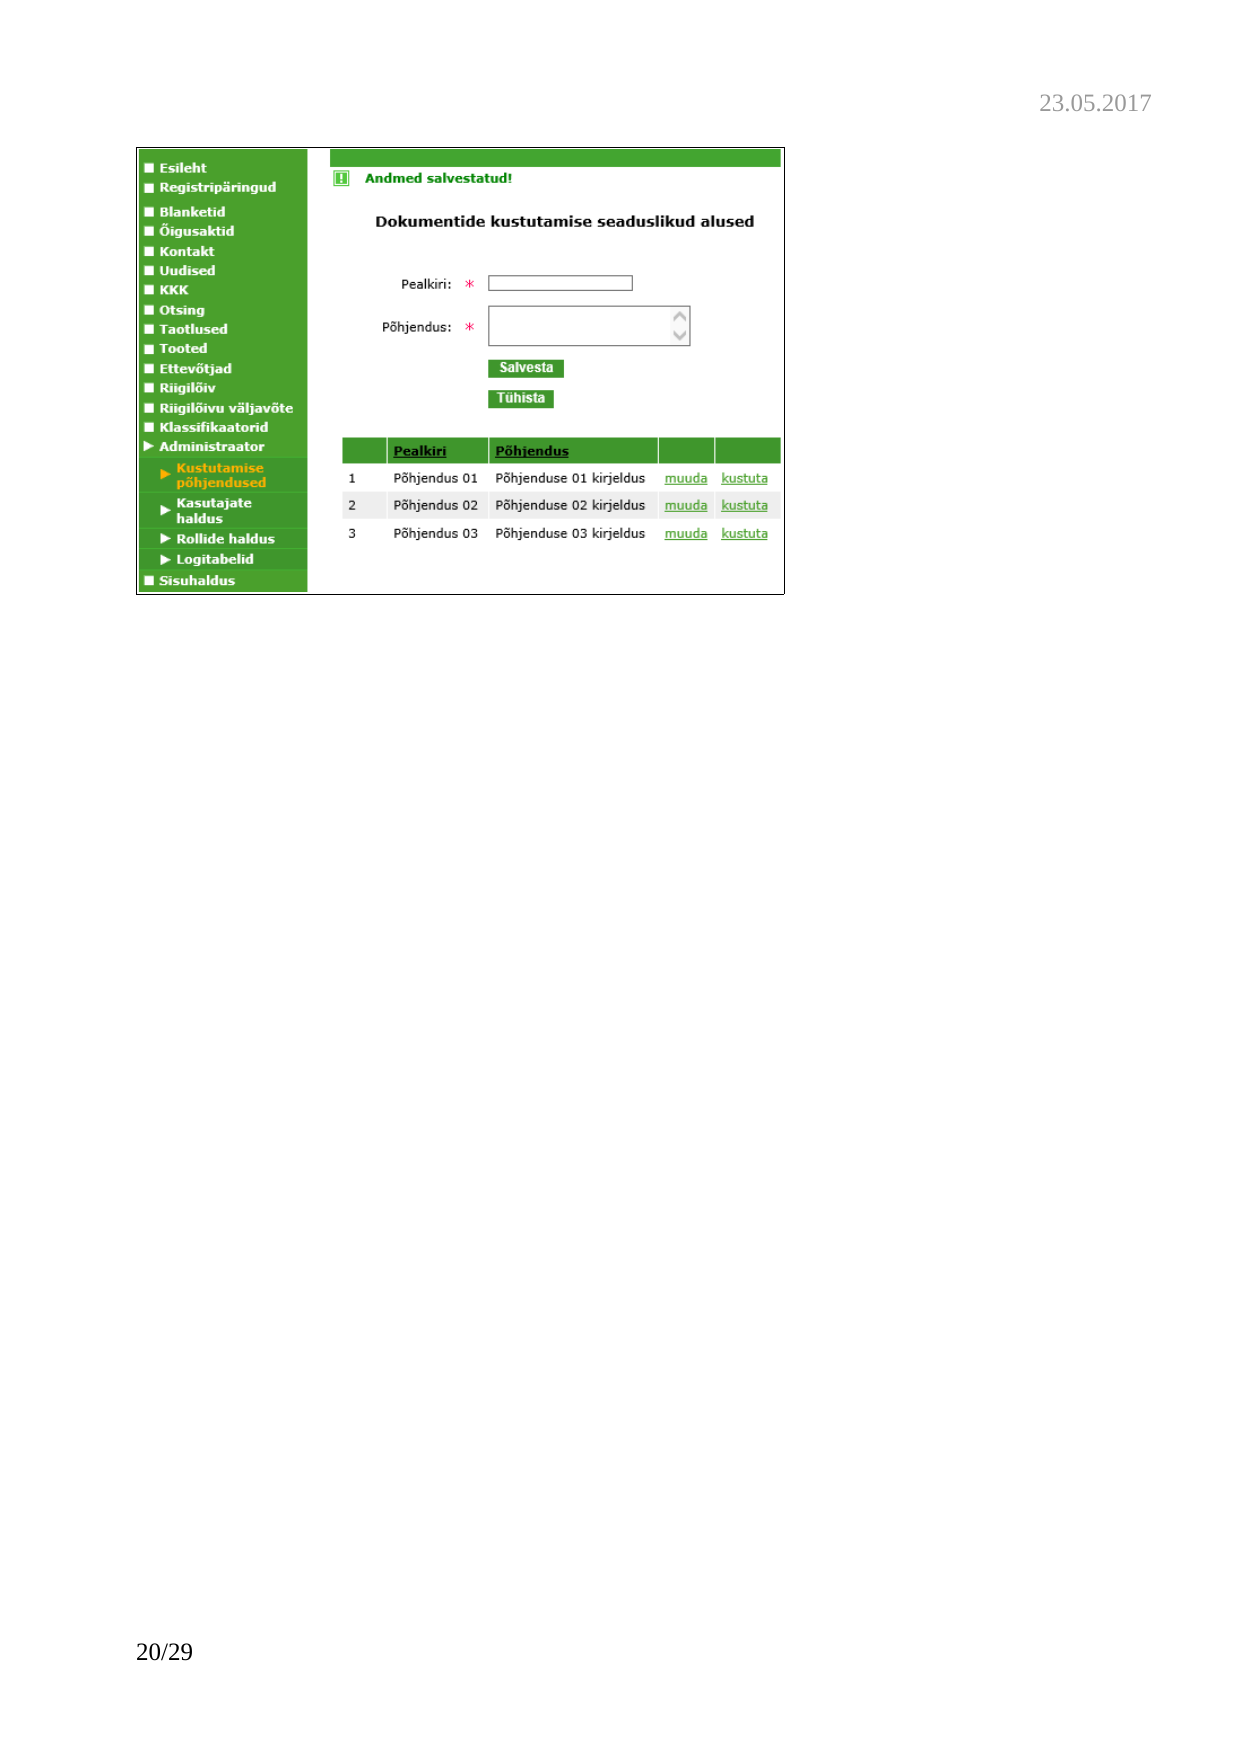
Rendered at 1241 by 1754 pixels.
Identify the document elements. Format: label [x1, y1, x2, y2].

picture [138, 149, 781, 592]
